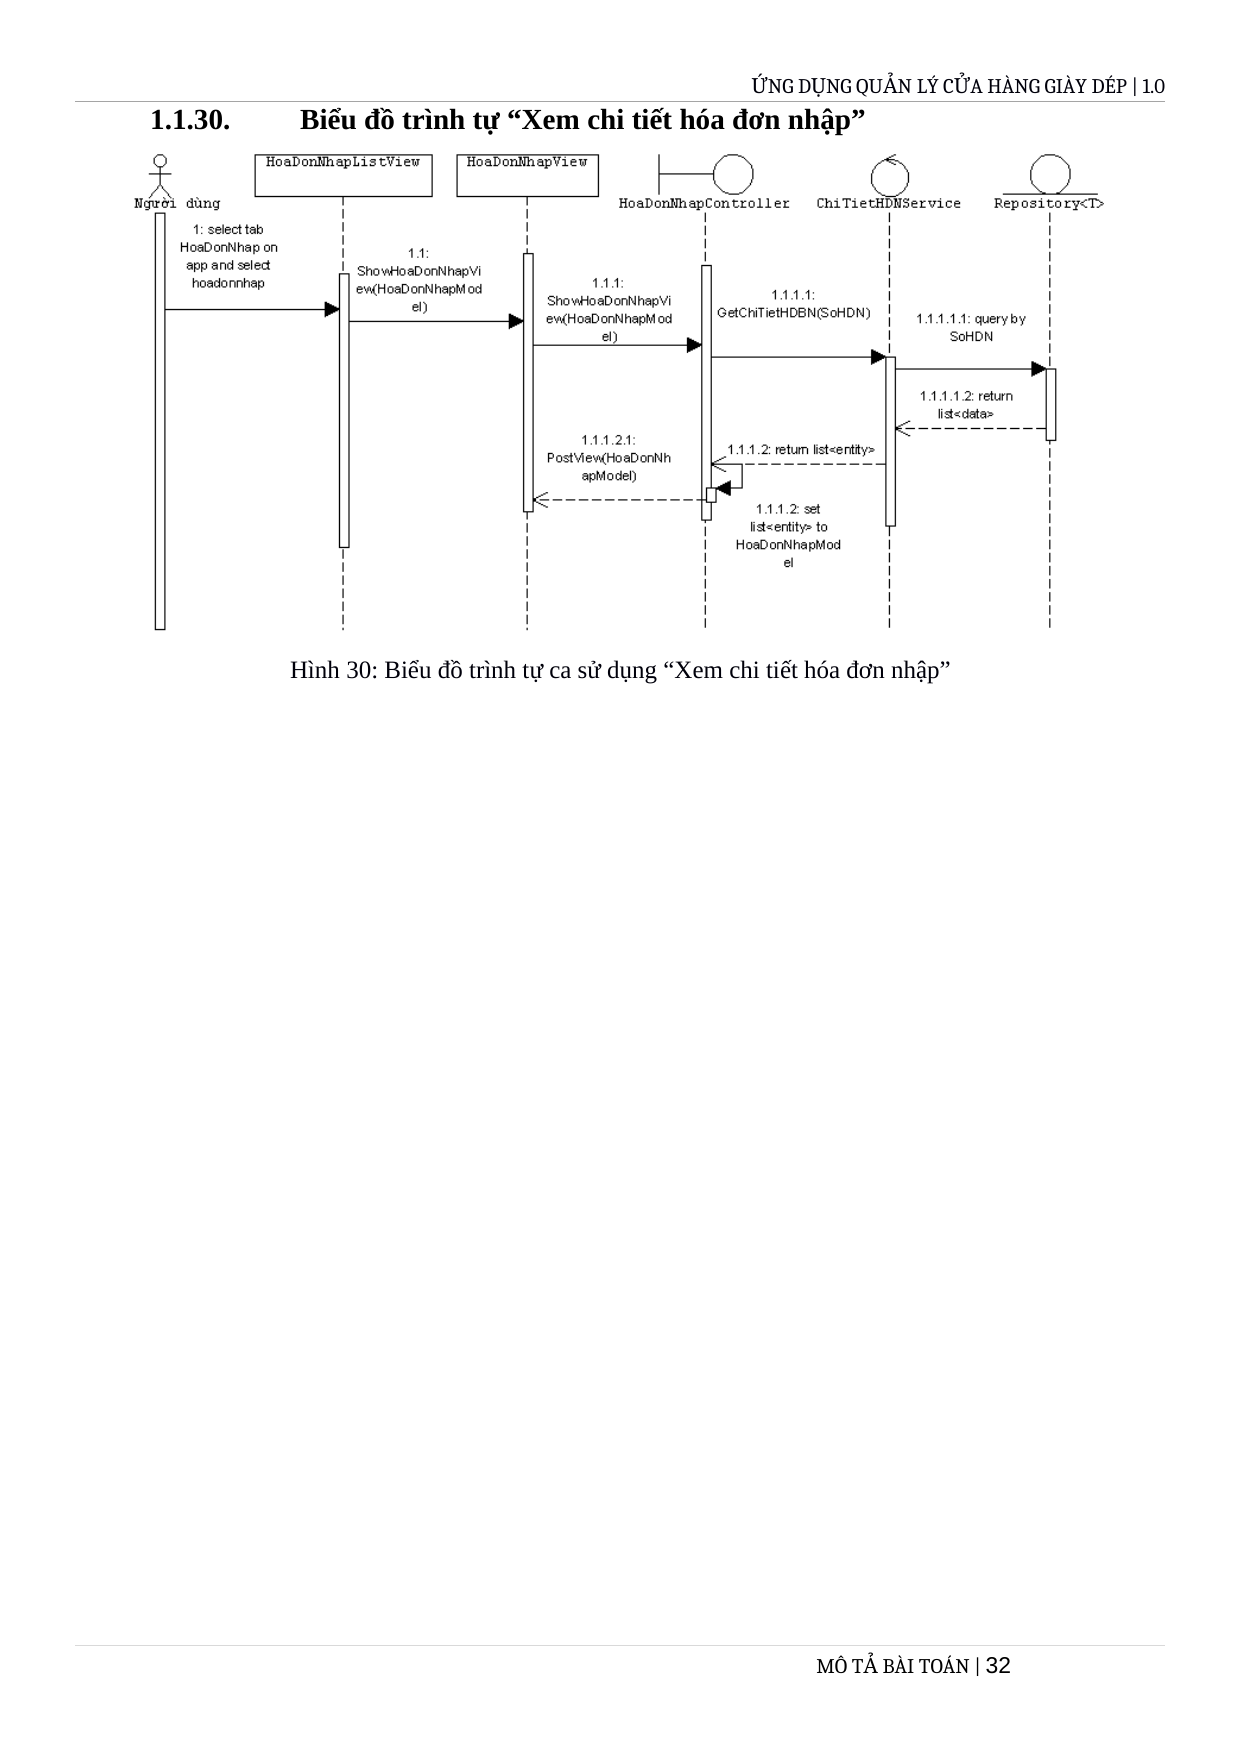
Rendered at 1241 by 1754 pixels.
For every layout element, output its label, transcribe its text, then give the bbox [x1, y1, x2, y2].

subtitle Biểu đồ trình tự “Xem chi tiết hóa đơn nhập” [150, 102, 1165, 136]
text Hình 30: Biểu đồ trình tự ca sử dụng “Xem chi tiết hóa đơn nhập” [75, 655, 1165, 684]
picture [124, 152, 1117, 635]
